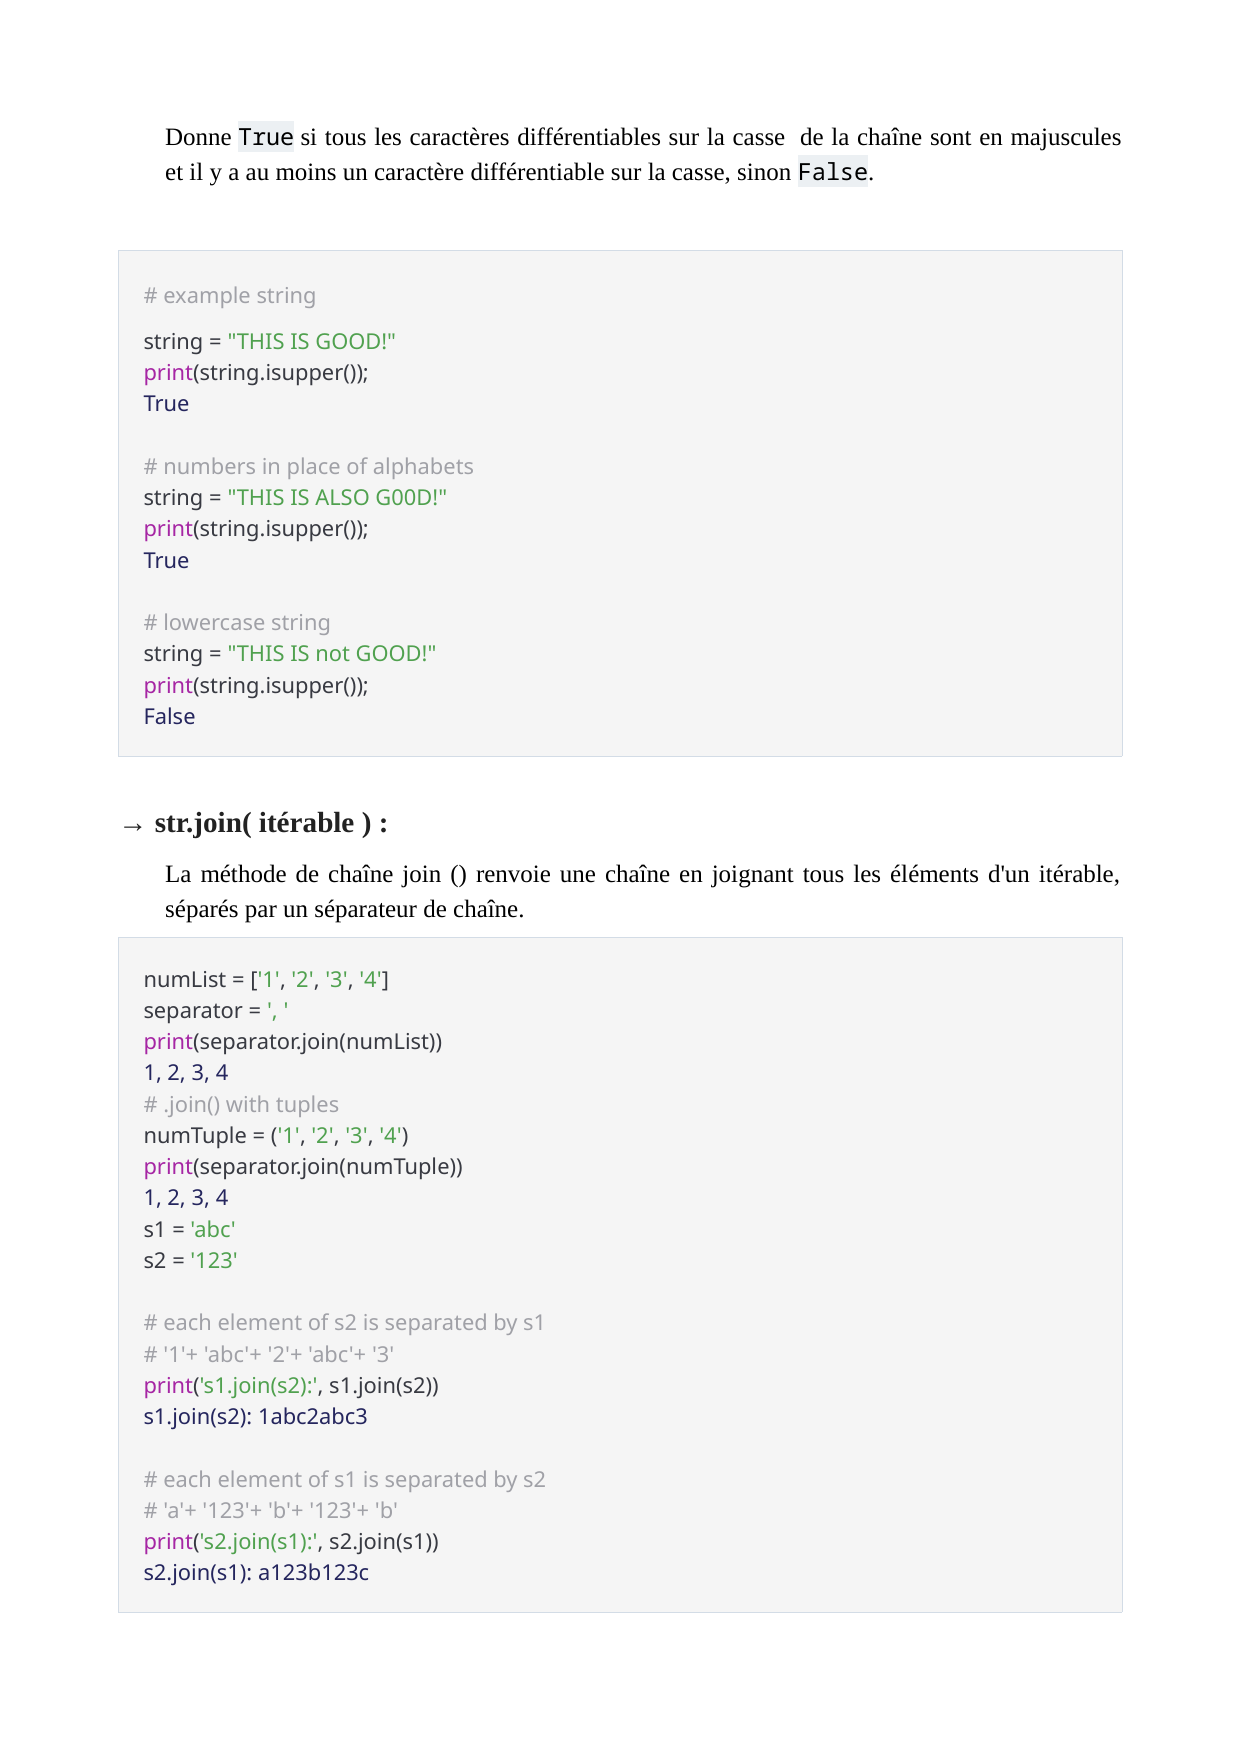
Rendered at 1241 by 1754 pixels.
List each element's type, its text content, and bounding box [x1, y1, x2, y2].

text separator = ', ' [119, 968, 1122, 999]
text print(string.isupper()); [119, 487, 1122, 518]
text # lowercase string [119, 581, 1122, 612]
text # each element of s2 is separated by s1 [119, 1281, 1122, 1312]
text # example string [119, 251, 1122, 299]
text print(string.isupper()); [119, 643, 1122, 674]
text print(separator.join(numList)) [119, 999, 1122, 1031]
text s2 = '123' [119, 1218, 1122, 1249]
text numList = ['1', '2', '3', '4'] [119, 938, 1122, 968]
text print(string.isupper()); [119, 331, 1122, 362]
text 1, 2, 3, 4 [119, 1031, 1122, 1062]
text 1, 2, 3, 4 [119, 1156, 1122, 1187]
text s1.join(s2): 1abc2abc3 [119, 1374, 1122, 1406]
text False [119, 674, 1122, 756]
text string = "THIS IS ALSO G00D!" [119, 456, 1122, 487]
text s1 = 'abc' [119, 1187, 1122, 1218]
text # 'a'+ '123'+ 'b'+ '123'+ 'b' [119, 1468, 1122, 1499]
text print(separator.join(numTuple)) [119, 1124, 1122, 1156]
text string = "THIS IS not GOOD!" [119, 612, 1122, 643]
text True [119, 518, 1122, 549]
text Donne True si tous les caractères différentiables sur la casse de la chaîne sont en majuscules et il y a au moins un caractère différentiable sur la casse, sinon False. [165, 118, 1122, 187]
text print('s1.join(s2):', s1.join(s2)) [119, 1343, 1122, 1374]
subtitle → str.join( itérable ) : [118, 805, 1122, 839]
text print('s2.join(s1):', s2.join(s1)) [119, 1499, 1122, 1531]
text True [119, 362, 1122, 393]
text string = "THIS IS GOOD!" [119, 299, 1122, 331]
text numTuple = ('1', '2', '3', '4') [119, 1093, 1122, 1124]
text s2.join(s1): a123b123c [119, 1531, 1122, 1612]
text # '1'+ 'abc'+ '2'+ 'abc'+ '3' [119, 1312, 1122, 1343]
subtitle La méthode de chaîne join () renvoie une chaîne en joignant tous les éléments d'un itérable, séparés par un séparateur de chaîne. [165, 854, 1122, 922]
text # each element of s1 is separated by s2 [119, 1437, 1122, 1468]
text # .join() with tuples [119, 1062, 1122, 1093]
text # numbers in place of alphabets [119, 424, 1122, 456]
